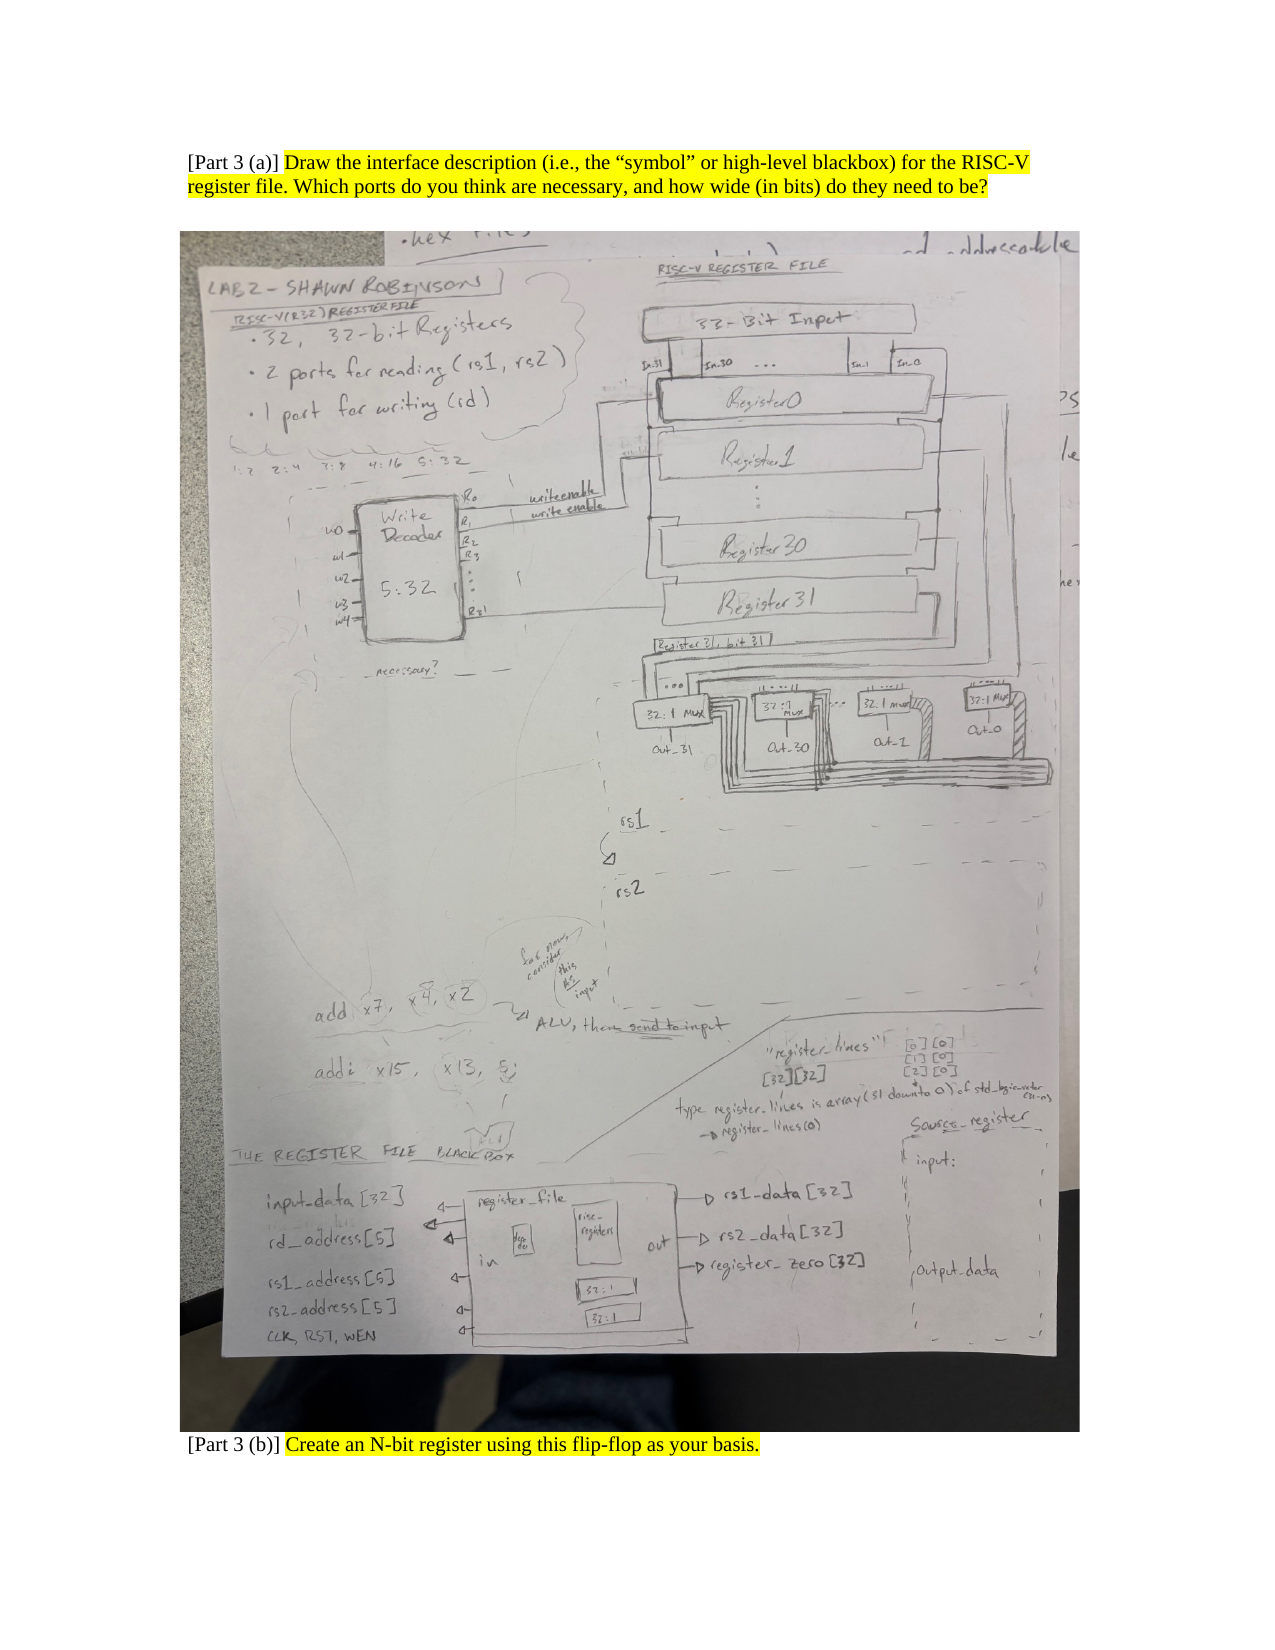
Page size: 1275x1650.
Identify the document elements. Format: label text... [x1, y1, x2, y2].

text [Part 3 (a)] Draw the interface description (i.e., the “symbol” or high-level blackbox) for the RISC-V register file. Which ports do you think are necessary, and how wide (in bits) do they need to be? [187, 150, 1087, 198]
text [Part 3 (b)] Create an N-bit register using this flip-flop as your basis. [187, 222, 1087, 1456]
picture [179, 231, 1080, 1432]
